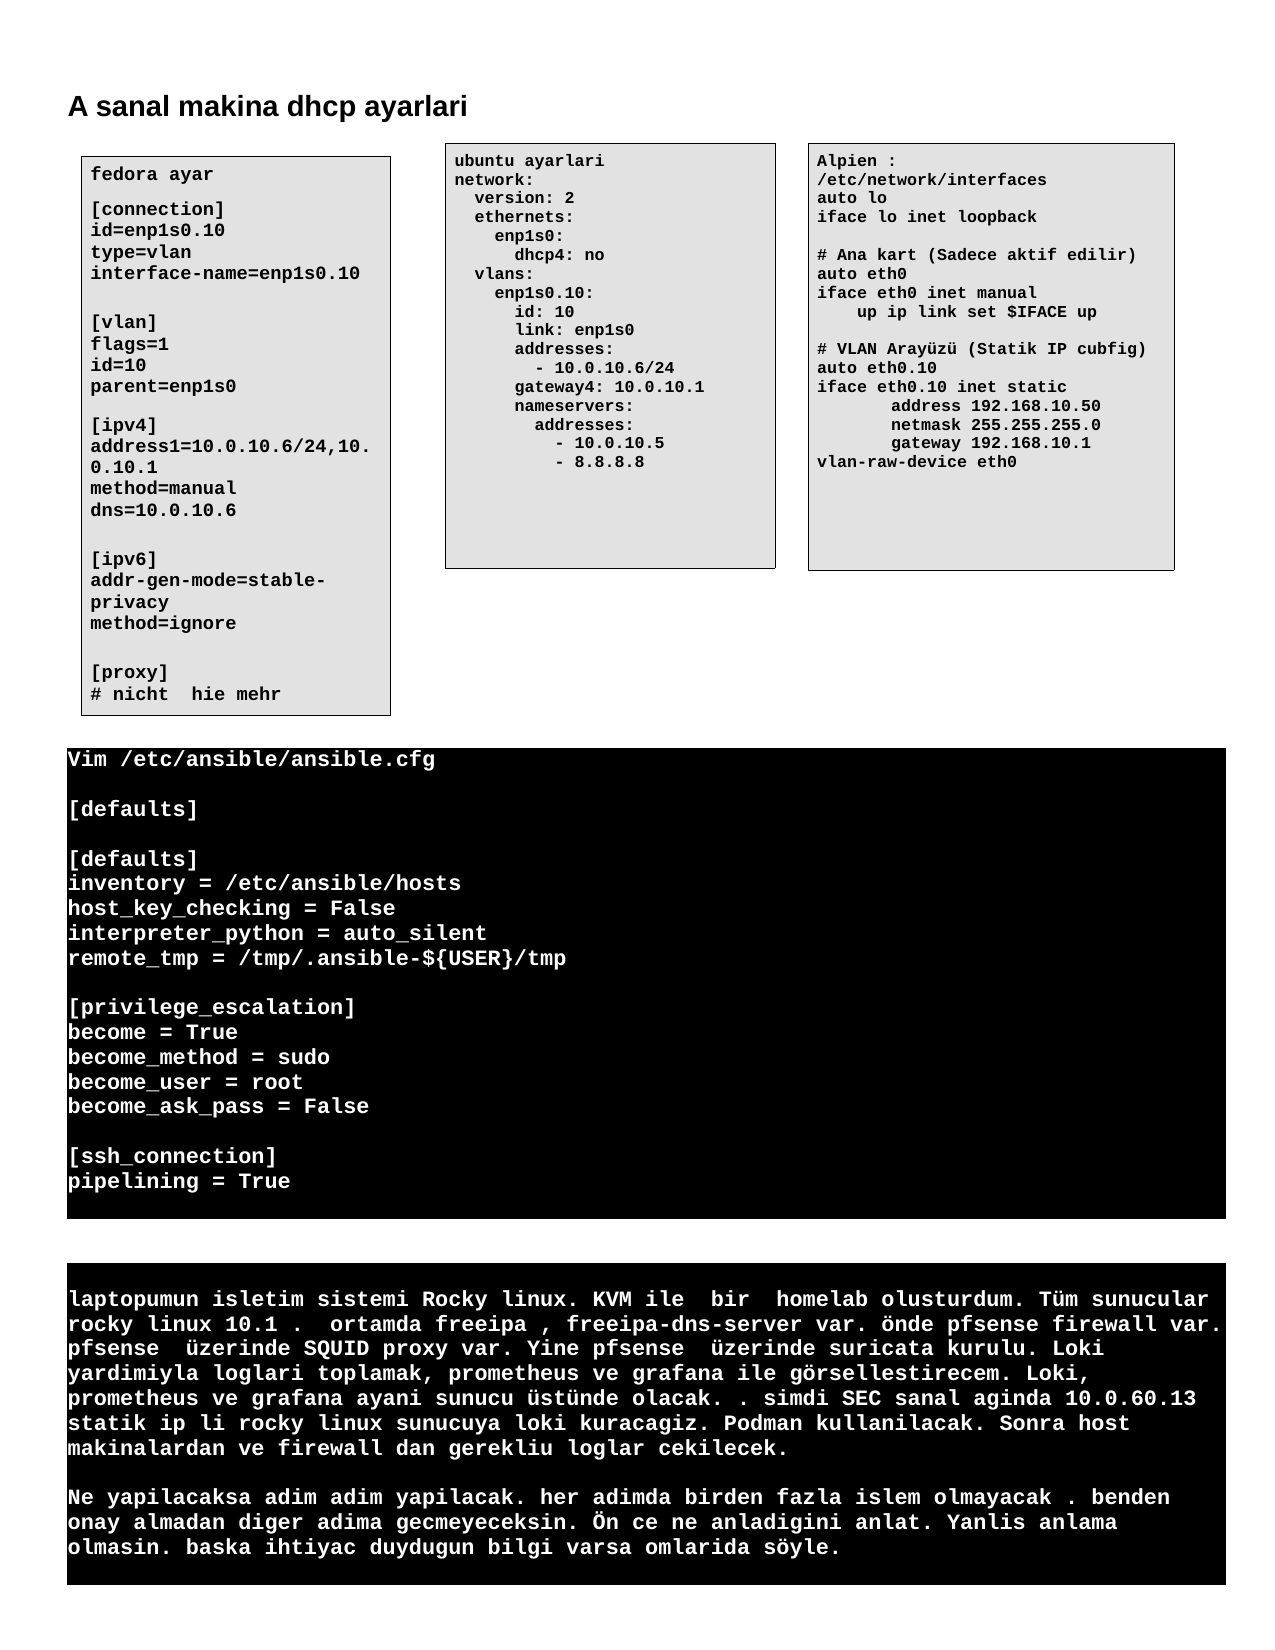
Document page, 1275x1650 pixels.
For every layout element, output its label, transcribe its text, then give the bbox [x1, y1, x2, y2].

text enp1s0.10: [454, 284, 766, 303]
text up ip link set $IFACE up [817, 303, 1165, 322]
text host_key_checking = False [67, 897, 1226, 922]
text link: enp1s0 [454, 322, 766, 341]
text addr-gen-mode=stable-privacy [90, 571, 382, 614]
text addresses: [454, 416, 766, 435]
text become = True [67, 1021, 1226, 1046]
subtitle A sanal makina dhcp ayarlari [67, 88, 1226, 122]
text dhcp4: no [454, 247, 766, 265]
text network: [454, 171, 766, 190]
text [ipv4] [90, 415, 382, 437]
text method=manual [90, 479, 382, 500]
text auto eth0.10 [817, 360, 1165, 378]
text id=10 [90, 356, 382, 377]
text - 10.0.10.5 [454, 435, 766, 454]
text Alpien : [817, 152, 1165, 171]
text method=ignore [90, 614, 382, 635]
text vlans: [454, 265, 766, 284]
text address 192.168.10.50 [817, 397, 1165, 416]
text auto eth0 [817, 265, 1165, 284]
text enp1s0: [454, 228, 766, 247]
text # nicht hie mehr [90, 684, 382, 706]
text type=vlan [90, 242, 382, 264]
text vlan-raw-device eth0 [817, 454, 1165, 473]
text pipelining = True [67, 1170, 1226, 1195]
text ethernets: [454, 209, 766, 228]
text [privilege_escalation] [67, 996, 1226, 1021]
text # VLAN Arayüzü (Statik IP cubfig) [817, 341, 1165, 360]
text flags=1 [90, 334, 382, 356]
text become_user = root [67, 1071, 1226, 1096]
text address1=10.0.10.6/24,10.0.10.1 [90, 437, 382, 479]
text nameservers: [454, 397, 766, 416]
text [vlan] [90, 313, 382, 334]
text interpreter_python = auto_silent [67, 922, 1226, 947]
text - 10.0.10.6/24 [454, 360, 766, 378]
text id=enp1s0.10 [90, 221, 382, 242]
text iface eth0 inet manual [817, 284, 1165, 303]
text fedora ayar [90, 164, 382, 186]
text auto lo [817, 190, 1165, 209]
text /etc/network/interfaces [817, 171, 1165, 190]
text gateway4: 10.0.10.1 [454, 378, 766, 397]
text dns=10.0.10.6 [90, 500, 382, 522]
text addresses: [454, 341, 766, 360]
text interface-name=enp1s0.10 [90, 264, 382, 285]
text netmask 255.255.255.0 [817, 416, 1165, 435]
text parent=enp1s0 [90, 377, 382, 398]
text iface lo inet loopback [817, 209, 1165, 228]
text laptopumun isletim sistemi Rocky linux. KVM ile bir homelab olusturdum. Tüm sunucular rocky linux 10.1 . ortamda freeipa , freeipa-dns-server var. önde pfsense firewall var. pfsense üzerinde SQUID proxy var. Yine pfsense üzerinde suricata kurulu. Loki yardimiyla loglari toplamak, prometheus ve grafana ile görsellestirecem. Loki, prometheus ve grafana ayani sunucu üstünde olacak. . simdi SEC sanal aginda 10.0.60.13 statik ip li rocky linux sunucuya loki kuracagiz. Podman kullanilacak. Sonra host makinalardan ve firewall dan gerekliu loglar cekilecek. [67, 1288, 1226, 1461]
text inventory = /etc/ansible/hosts [67, 872, 1226, 897]
text [defaults] [67, 848, 1226, 872]
text [proxy] [90, 663, 382, 684]
text remote_tmp = /tmp/.ansible-${USER}/tmp [67, 947, 1226, 972]
text [defaults] [67, 798, 1226, 823]
text version: 2 [454, 190, 766, 209]
text id: 10 [454, 303, 766, 322]
text [connection] [90, 200, 382, 221]
text gateway 192.168.10.1 [817, 435, 1165, 454]
text become_ask_pass = False [67, 1096, 1226, 1120]
text [ipv6] [90, 550, 382, 571]
text iface eth0.10 inet static [817, 378, 1165, 397]
text ubuntu ayarlari [454, 152, 766, 171]
text Ne yapilacaksa adim adim yapilacak. her adimda birden fazla islem olmayacak . benden onay almadan diger adima gecmeyeceksin. Ön ce ne anladigini anlat. Yanlis anlama olmasin. baska ihtiyac duydugun bilgi varsa omlarida söyle. [67, 1486, 1226, 1561]
text become_method = sudo [67, 1046, 1226, 1071]
text Vim /etc/ansible/ansible.cfg [67, 748, 1226, 773]
text # Ana kart (Sadece aktif edilir) [817, 247, 1165, 265]
text - 8.8.8.8 [454, 454, 766, 473]
text [ssh_connection] [67, 1145, 1226, 1170]
